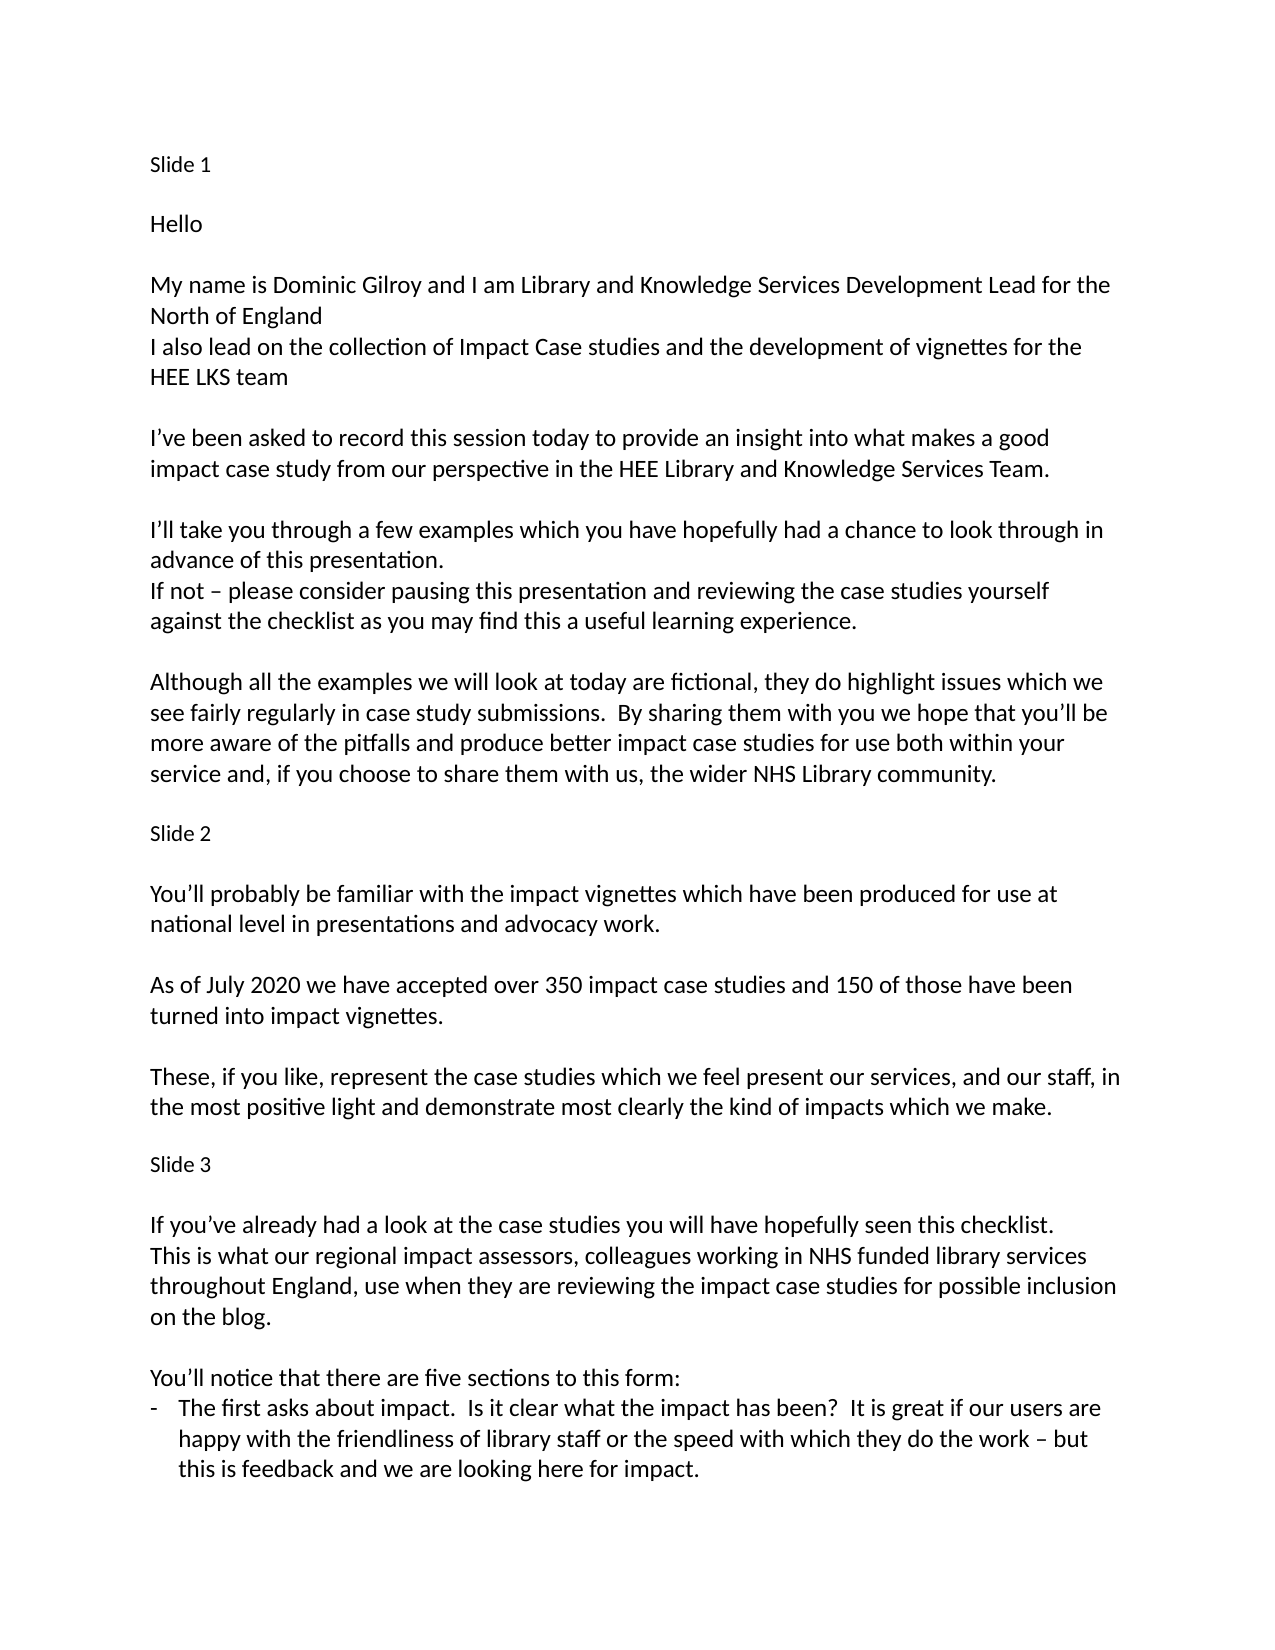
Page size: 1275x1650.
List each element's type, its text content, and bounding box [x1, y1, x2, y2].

text Slide 2 [150, 819, 1125, 847]
text Although all the examples we will look at today are fictional, they do highlight issues which we see fairly regularly in case study submissions. By sharing them with you we hope that you’ll be more aware of the pitfalls and produce better impact case studies for use both within your service and, if you choose to share them with us, the wider NHS Library community. [150, 666, 1125, 788]
text If not – please consider pausing this presentation and reviewing the case studies yourself against the checklist as you may find this a useful learning experience. [150, 575, 1125, 636]
text My name is Dominic Gilroy and I am Library and Knowledge Services Development Lead for the North of England [150, 270, 1125, 331]
text These, if you like, represent the case studies which we feel present our services, and our staff, in the most positive light and demonstrate most clearly the kind of impacts which we make. [150, 1061, 1125, 1122]
text This is what our regional impact assessors, colleagues working in NHS funded library services throughout England, use when they are reviewing the impact case studies for possible inclusion on the blog. [150, 1240, 1125, 1331]
text As of July 2020 we have accepted over 350 impact case studies and 150 of those have been turned into impact vignettes. [150, 969, 1125, 1030]
text I’ll take you through a few examples which you have hopefully had a chance to look through in advance of this presentation. [150, 514, 1125, 575]
text You’ll notice that there are five sections to this form: [150, 1362, 1125, 1392]
text Slide 1 [150, 150, 1125, 178]
text Hello [150, 209, 1125, 239]
text You’ll probably be familiar with the impact vignettes which have been produced for use at national level in presentations and advocacy work. [150, 878, 1125, 939]
text Slide 3 [150, 1151, 1125, 1179]
text I’ve been asked to record this session today to provide an insight into what makes a good impact case study from our perspective in the HEE Library and Knowledge Services Team. [150, 422, 1125, 483]
list The first asks about impact. Is it clear what the impact has been? It is great if our users are happy with the friendliness of library staff or the speed with which they do the work – but this is feedback and we are looking here for impact. [150, 1392, 1125, 1484]
text I also lead on the collection of Impact Case studies and the development of vignettes for the HEE LKS team [150, 331, 1125, 392]
text If you’ve already had a look at the case studies you will have hopefully seen this checklist. [150, 1209, 1125, 1240]
